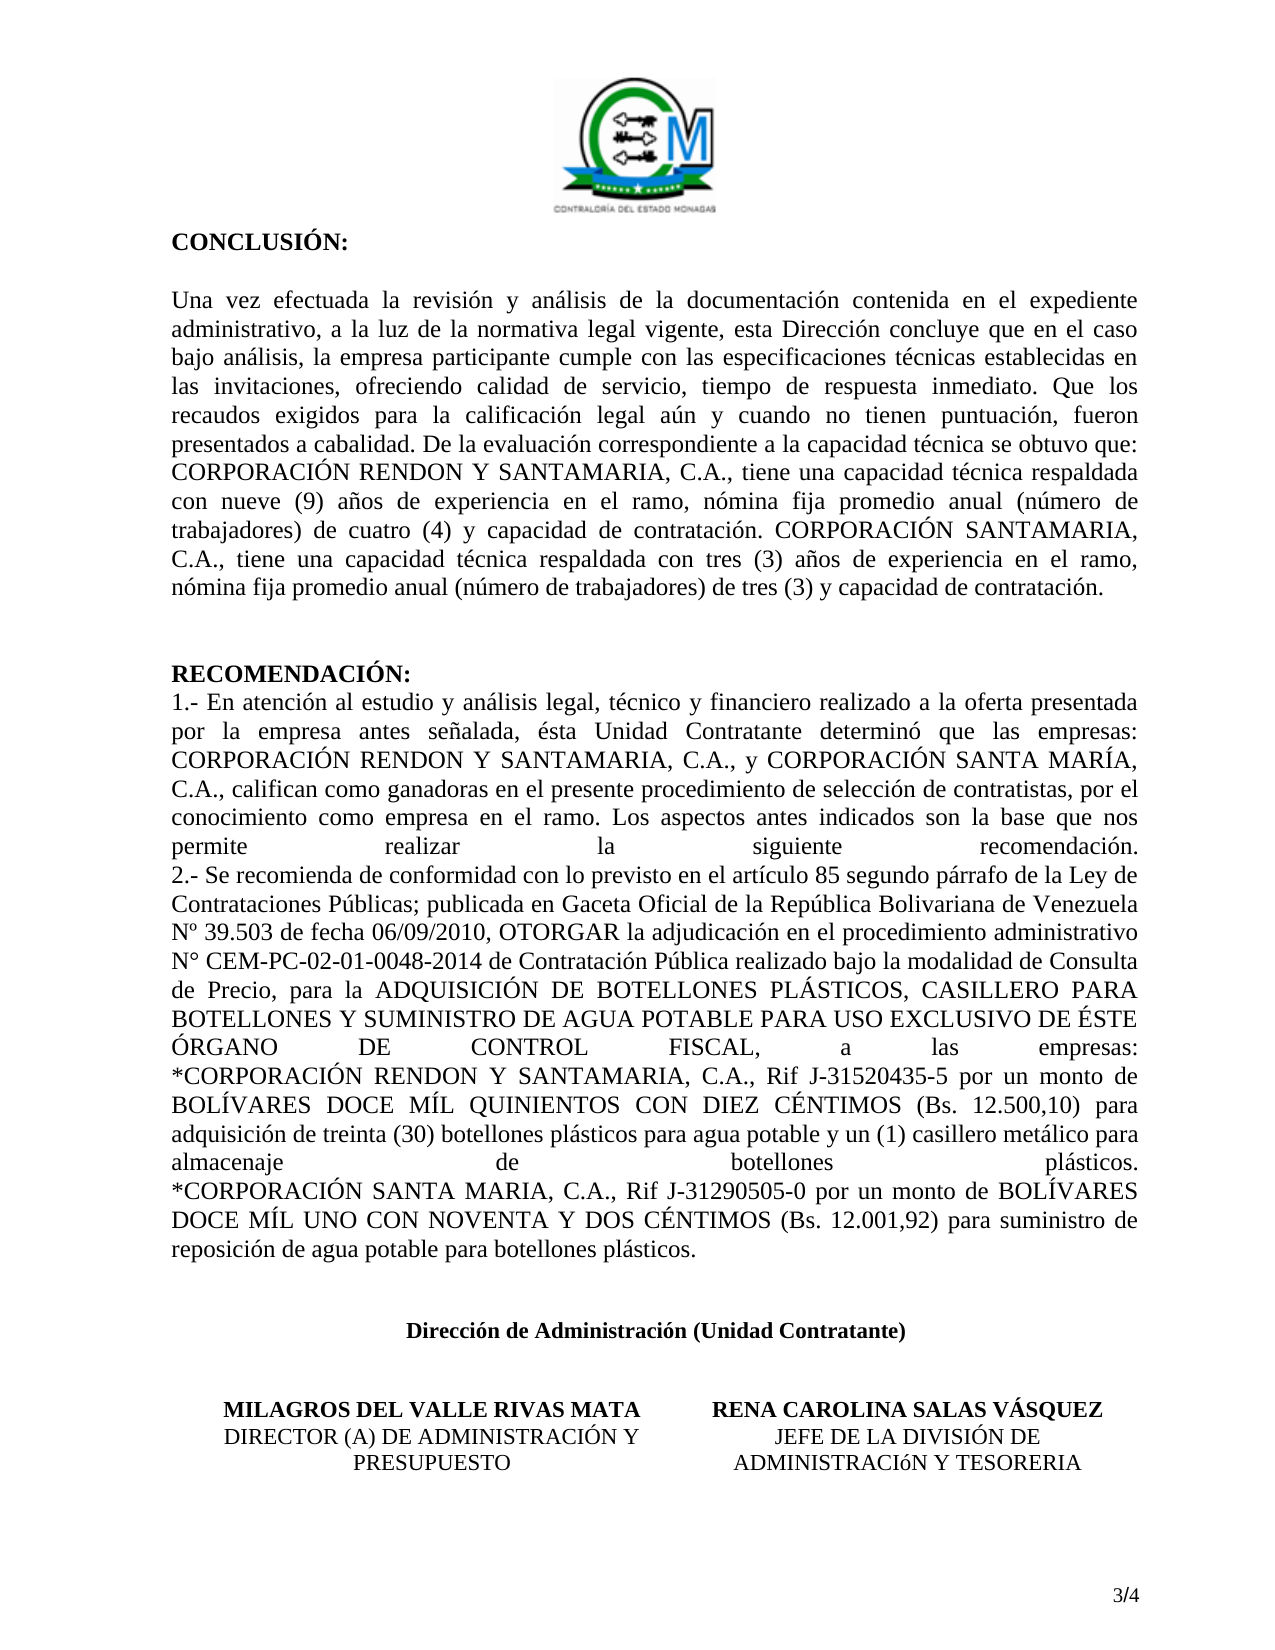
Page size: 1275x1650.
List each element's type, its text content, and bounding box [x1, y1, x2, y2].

text Una vez efectuada la revisión y análisis de la documentación contenida en el expediente administrativo, a la luz de la normativa legal vigente, esta Dirección concluye que en el caso bajo análisis, la empresa participante cumple con las especificaciones técnicas establecidas en las invitaciones, ofreciendo calidad de servicio, tiempo de respuesta inmediato. Que los recaudos exigidos para la calificación legal aún y cuando no tienen puntuación, fueron presentados a cabalidad. De la evaluación correspondiente a la capacidad técnica se obtuvo que: CORPORACIÓN RENDON Y SANTAMARIA, C.A., tiene una capacidad técnica respaldada con nueve (9) años de experiencia en el ramo, nómina fija promedio anual (número de trabajadores) de cuatro (4) y capacidad de contratación. CORPORACIÓN SANTAMARIA, C.A., tiene una capacidad técnica respaldada con tres (3) años de experiencia en el ramo, nómina fija promedio anual (número de trabajadores) de tres (3) y capacidad de contratación. [171, 285, 1139, 601]
text CONCLUSIÓN: [171, 227, 1139, 256]
text 1.- En atención al estudio y análisis legal, técnico y financiero realizado a la oferta presentada por la empresa antes señalada, ésta Unidad Contratante determinó que las empresas: CORPORACIÓN RENDON Y SANTAMARIA, C.A., y CORPORACIÓN SANTA MARÍA, C.A., califican como ganadoras en el presente procedimiento de selección de contratistas, por el conocimiento como empresa en el ramo. Los aspectos antes indicados son la base que nos permite realizar la siguiente recomendación. 2.- Se recomienda de conformidad con lo previsto en el artículo 85 segundo párrafo de la Ley de Contrataciones Públicas; publicada en Gaceta Oficial de la República Bolivariana de Venezuela Nº 39.503 de fecha 06/09/2010, OTORGAR la adjudicación en el procedimiento administrativo N° CEM-PC-02-01-0048-2014 de Contratación Pública realizado bajo la modalidad de Consulta de Precio, para la ADQUISICIÓN DE BOTELLONES PLÁSTICOS, CASILLERO PARA BOTELLONES Y SUMINISTRO DE AGUA POTABLE PARA USO EXCLUSIVO DE ÉSTE ÓRGANO DE CONTROL FISCAL, a las empresas: *CORPORACIÓN RENDON Y SANTAMARIA, C.A., Rif J-31520435-5 por un monto de BOLÍVARES DOCE MÍL QUINIENTOS CON DIEZ CÉNTIMOS (Bs. 12.500,10) para adquisición de treinta (30) botellones plásticos para agua potable y un (1) casillero metálico para almacenaje de botellones plásticos. *CORPORACIÓN SANTA MARIA, C.A., Rif J-31290505-0 por un monto de BOLÍVARES DOCE MÍL UNO CON NOVENTA Y DOS CÉNTIMOS (Bs. 12.001,92) para suministro de reposición de agua potable para botellones plásticos. [171, 687, 1139, 1262]
text RECOMENDACIÓN: [171, 659, 1139, 687]
table_cell MILAGROS DEL VALLE RIVAS MATA DIRECTOR (A) DE ADMINISTRACIÓN Y PRESUPUESTO [180, 1344, 683, 1502]
table_header Dirección de Administración (Unidad Contratante) [180, 1318, 1132, 1344]
table_cell RENA CAROLINA SALAS VÁSQUEZ JEFE DE LA DIVISIÓN DE ADMINISTRACIóN Y TESORERIA [684, 1344, 1132, 1502]
picture [551, 75, 719, 216]
